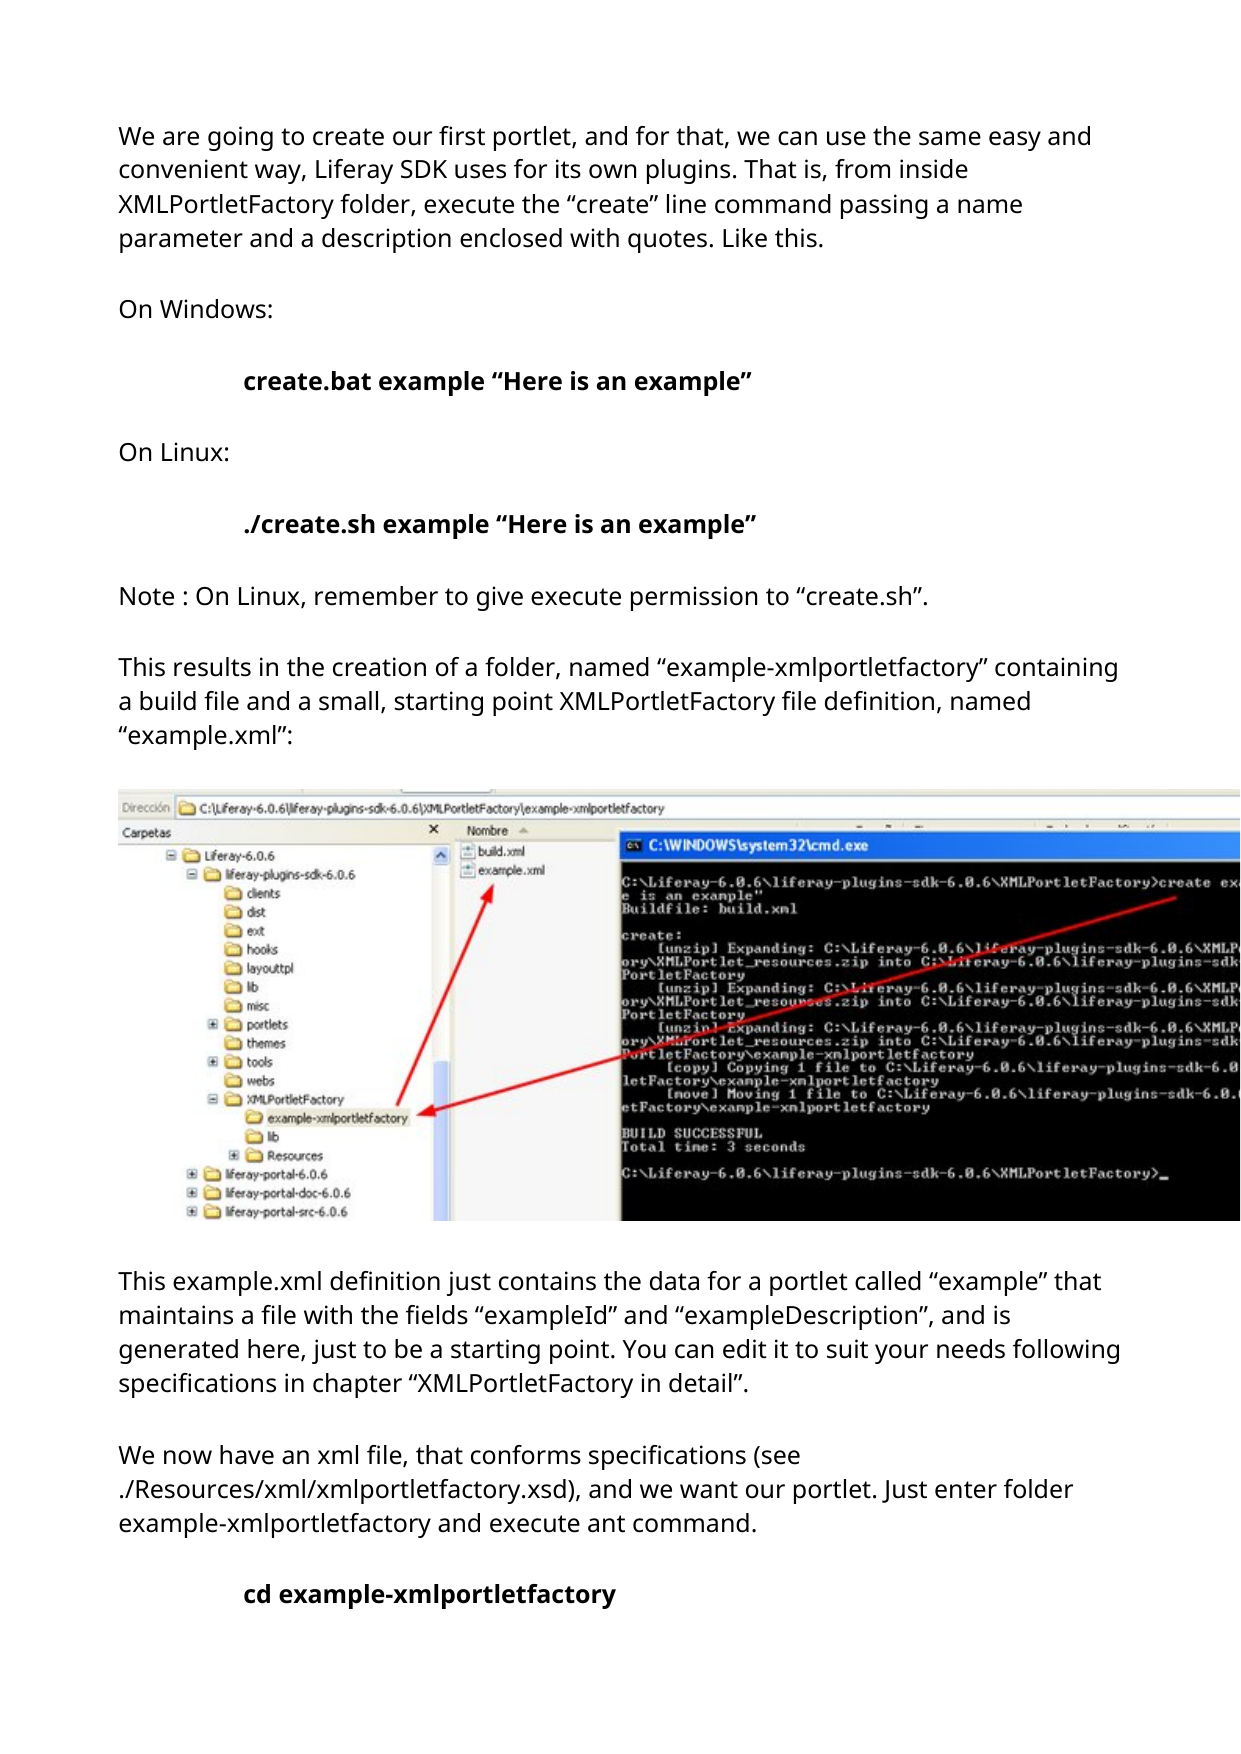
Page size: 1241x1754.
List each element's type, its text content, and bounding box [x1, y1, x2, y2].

text We are going to create our first portlet, and for that, we can use the same easy and convenient way, Liferay SDK uses for its own plugins. That is, from inside XMLPortletFactory folder, execute the “create” line command passing a name parameter and a description enclosed with quotes. Like this. [118, 118, 1122, 254]
text This results in the creation of a folder, named “example-xmlportletfactory” containing a build file and a small, starting point XMLPortletFactory file definition, named “example.xml”: [118, 650, 1122, 752]
text Note : On Linux, remember to give execute permission to “create.sh”. [118, 578, 1122, 612]
text On Linux: [118, 435, 1122, 469]
text On Windows: [118, 292, 1122, 326]
text ./create.sh example “Here is an example” [243, 507, 997, 541]
text We now have an xml file, that conforms specifications (see ./Resources/xml/xmlportletfactory.xsd), and we want our portlet. Just enter folder example-xmlportletfactory and execute ant command. [118, 1437, 1122, 1539]
text create.bat example “Here is an example” [243, 363, 997, 397]
text This example.xml definition just contains the data for a portlet called “example” that maintains a file with the fields “exampleId” and “exampleDescription”, and is generated here, just to be a starting point. You can edit it to suit your needs following specifications in chapter “XMLPortletFactory in detail”. [118, 1263, 1122, 1400]
text cd example-xmlportletfactory [243, 1577, 997, 1611]
